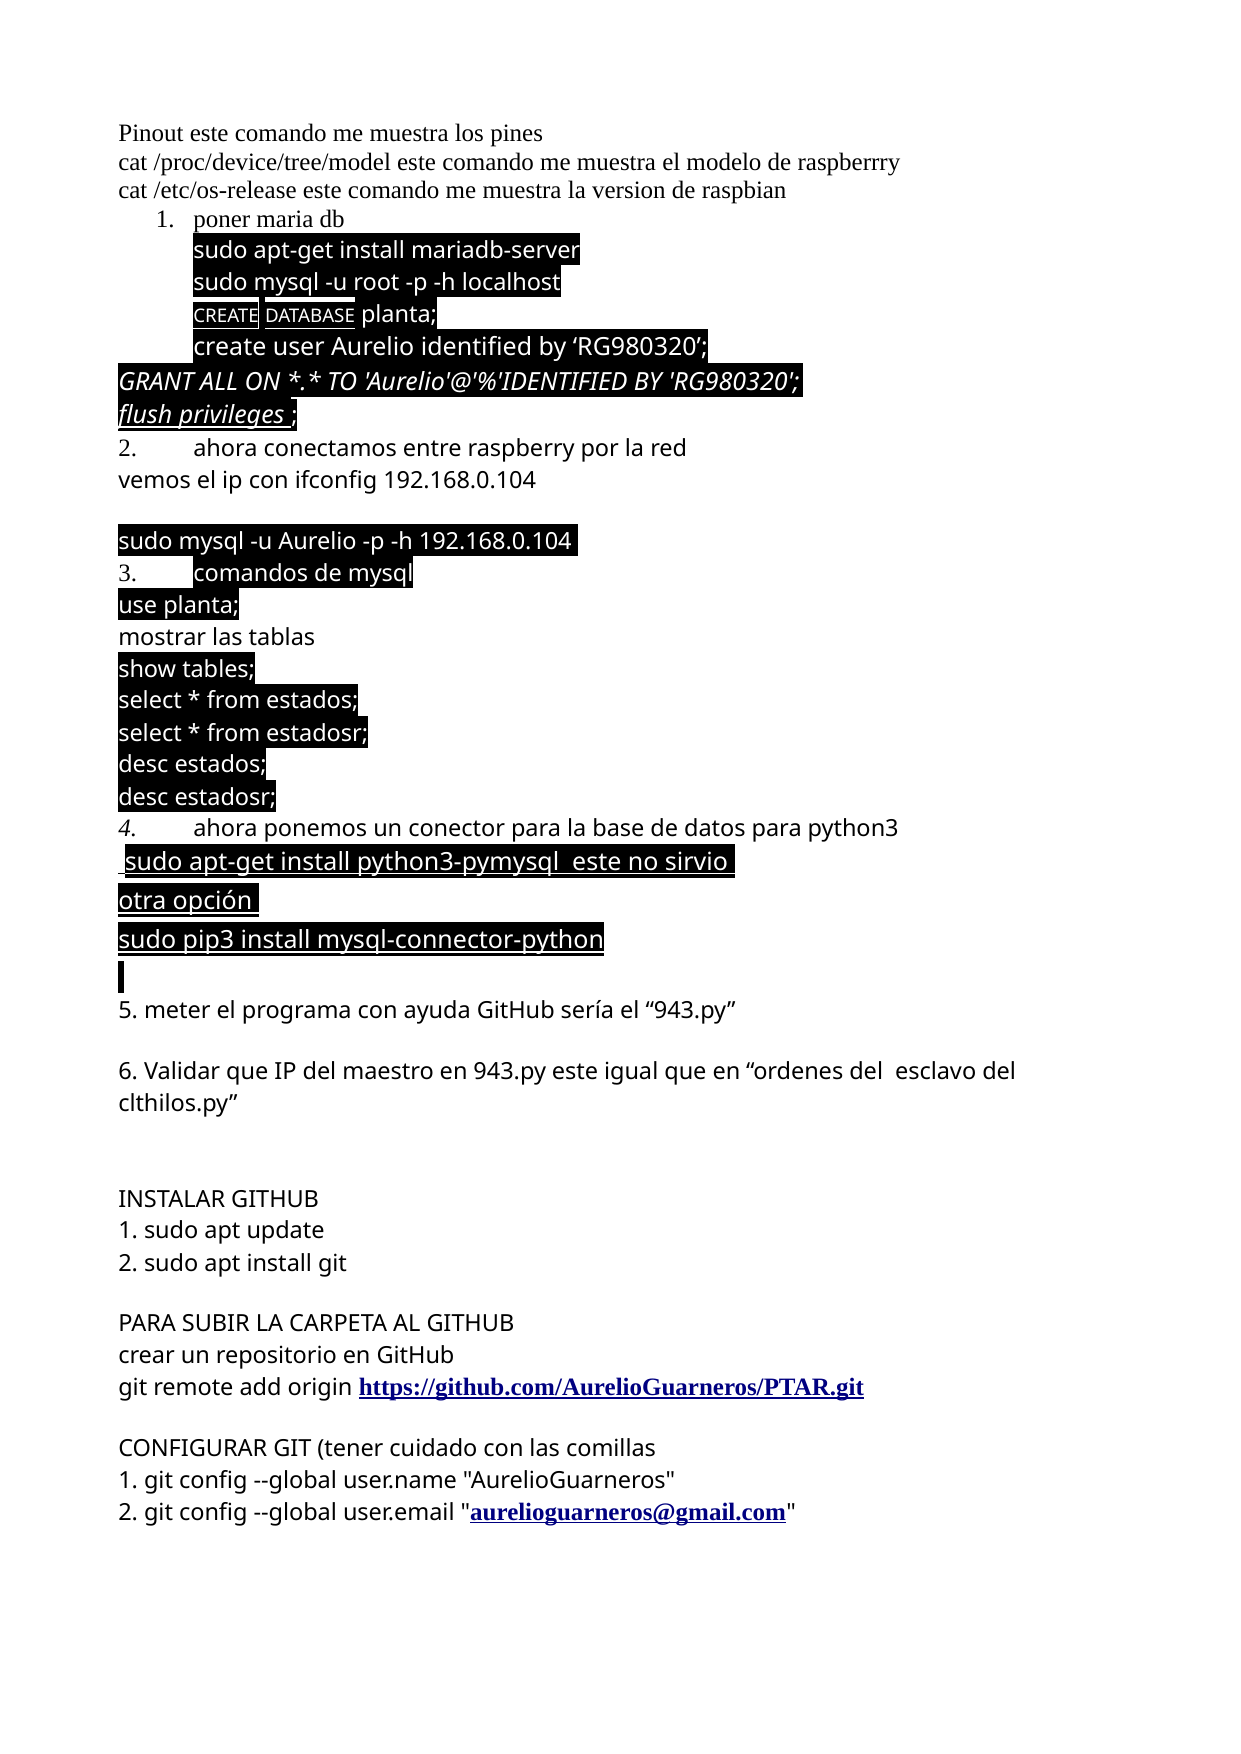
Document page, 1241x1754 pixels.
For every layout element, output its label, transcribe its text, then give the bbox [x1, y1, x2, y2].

text cat /proc/device/tree/model este comando me muestra el modelo de raspberrry [118, 147, 1122, 176]
list select * from estadosr; [118, 716, 1122, 748]
list use planta; [118, 588, 1122, 620]
text git remote add origin https://github.com/AurelioGuarneros/PTAR.git [118, 1371, 1122, 1402]
list desc estados; [118, 748, 1122, 780]
list sudo apt-get install python3-pymysql este no sirvio otra opción sudo pip3 install mysql-connector-python [118, 844, 1122, 956]
text PARA SUBIR LA CARPETA AL GITHUB crear un repositorio en GitHub [118, 1307, 1122, 1371]
list select * from estados; [118, 684, 1122, 716]
list desc estadosr; [118, 780, 1122, 812]
text cat /etc/os-release este comando me muestra la version de raspbian [118, 176, 1122, 204]
list ahora ponemos un conector para la base de datos para python3 [118, 812, 1122, 844]
list sudo apt-get install mariadb-server [156, 233, 1122, 265]
text 5. meter el programa con ayuda GitHub sería el “943.py” [118, 993, 1122, 1025]
list mostrar las tablas [118, 620, 1122, 652]
list flush privileges ; [118, 397, 1122, 431]
text 1. git config --global user.name "AurelioGuarneros" 2. git config --global user.email "aurelioguarneros@gmail.com" [118, 1463, 1122, 1527]
list vemos el ip con ifconfig 192.168.0.104 [118, 463, 1122, 495]
text 6. Validar que IP del maestro en 943.py este igual que en “ordenes del esclavo del clthilos.py” INSTALAR GITHUB 1. sudo apt update 2. sudo apt install git [118, 1054, 1122, 1278]
list GRANT ALL ON *.* TO 'Aurelio'@'%'IDENTIFIED BY 'RG980320'; [118, 363, 1122, 397]
text CONFIGURAR GIT (tener cuidado con las comillas [118, 1431, 1122, 1463]
list CREATE DATABASE planta; [156, 297, 1122, 329]
list sudo mysql -u root -p -h localhost [156, 265, 1122, 297]
list ahora conectamos entre raspberry por la red [118, 431, 1122, 463]
list show tables; [118, 652, 1122, 684]
list sudo mysql -u Aurelio -p -h 192.168.0.104 [118, 524, 1122, 556]
text Pinout este comando me muestra los pines [118, 118, 1122, 147]
list create user Aurelio identified by ‘RG980320’; [156, 329, 1122, 363]
list comandos de mysql [118, 556, 1122, 588]
list poner maria db [156, 204, 1122, 233]
